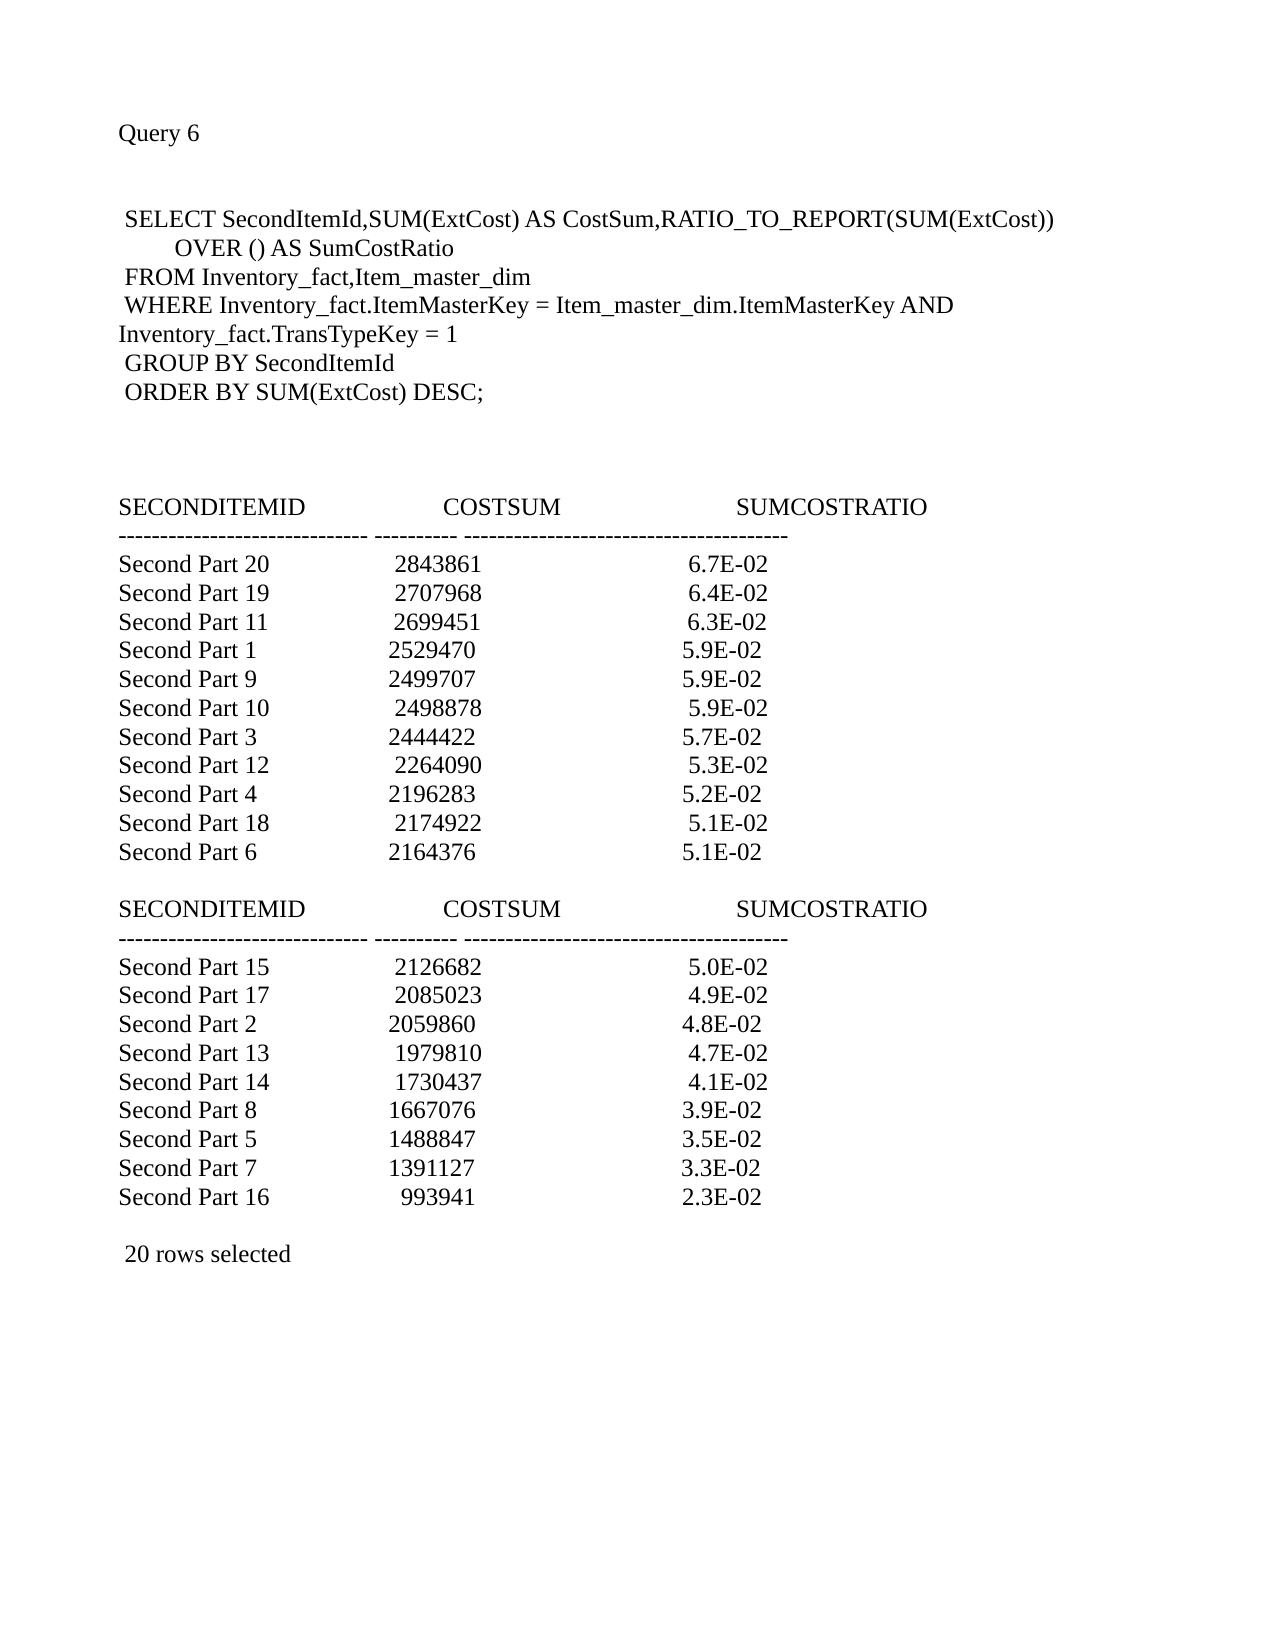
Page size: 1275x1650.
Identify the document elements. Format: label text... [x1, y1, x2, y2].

text Second Part 8 1667076 3.9E-02 [118, 1096, 1157, 1124]
text OVER () AS SumCostRatio [118, 233, 1157, 262]
text Second Part 2 2059860 4.8E-02 [118, 1009, 1157, 1038]
text SELECT SecondItemId,SUM(ExtCost) AS CostSum,RATIO_TO_REPORT(SUM(ExtCost)) [118, 204, 1157, 233]
text GROUP BY SecondItemId [118, 348, 1157, 377]
text Second Part 7 1391127 3.3E-02 [118, 1153, 1157, 1182]
text Second Part 20 2843861 6.7E-02 [118, 549, 1157, 578]
text Second Part 3 2444422 5.7E-02 [118, 722, 1157, 751]
text Second Part 18 2174922 5.1E-02 [118, 808, 1157, 837]
text Second Part 19 2707968 6.4E-02 [118, 578, 1157, 607]
text 20 rows selected [118, 1239, 1157, 1268]
text Second Part 14 1730437 4.1E-02 [118, 1067, 1157, 1096]
text Second Part 13 1979810 4.7E-02 [118, 1038, 1157, 1067]
text FROM Inventory_fact,Item_master_dim [118, 262, 1157, 291]
text Second Part 10 2498878 5.9E-02 [118, 693, 1157, 722]
text ------------------------------ ---------- --------------------------------------- [118, 521, 1157, 549]
text SECONDITEMID COSTSUM SUMCOSTRATIO [118, 894, 1157, 923]
text WHERE Inventory_fact.ItemMasterKey = Item_master_dim.ItemMasterKey AND Inventory_fact.TransTypeKey = 1 [118, 291, 1157, 348]
text Second Part 4 2196283 5.2E-02 [118, 779, 1157, 808]
text Second Part 5 1488847 3.5E-02 [118, 1124, 1157, 1153]
text Second Part 15 2126682 5.0E-02 [118, 952, 1157, 981]
text Second Part 16 993941 2.3E-02 [118, 1182, 1157, 1211]
text Second Part 11 2699451 6.3E-02 [118, 607, 1157, 636]
text Second Part 1 2529470 5.9E-02 [118, 636, 1157, 664]
text SECONDITEMID COSTSUM SUMCOSTRATIO [118, 492, 1157, 521]
text Second Part 6 2164376 5.1E-02 [118, 837, 1157, 866]
text Query 6 [118, 118, 1157, 147]
text ------------------------------ ---------- --------------------------------------- [118, 923, 1157, 952]
text Second Part 9 2499707 5.9E-02 [118, 664, 1157, 693]
text Second Part 17 2085023 4.9E-02 [118, 981, 1157, 1009]
text ORDER BY SUM(ExtCost) DESC; [118, 377, 1157, 406]
text Second Part 12 2264090 5.3E-02 [118, 751, 1157, 779]
